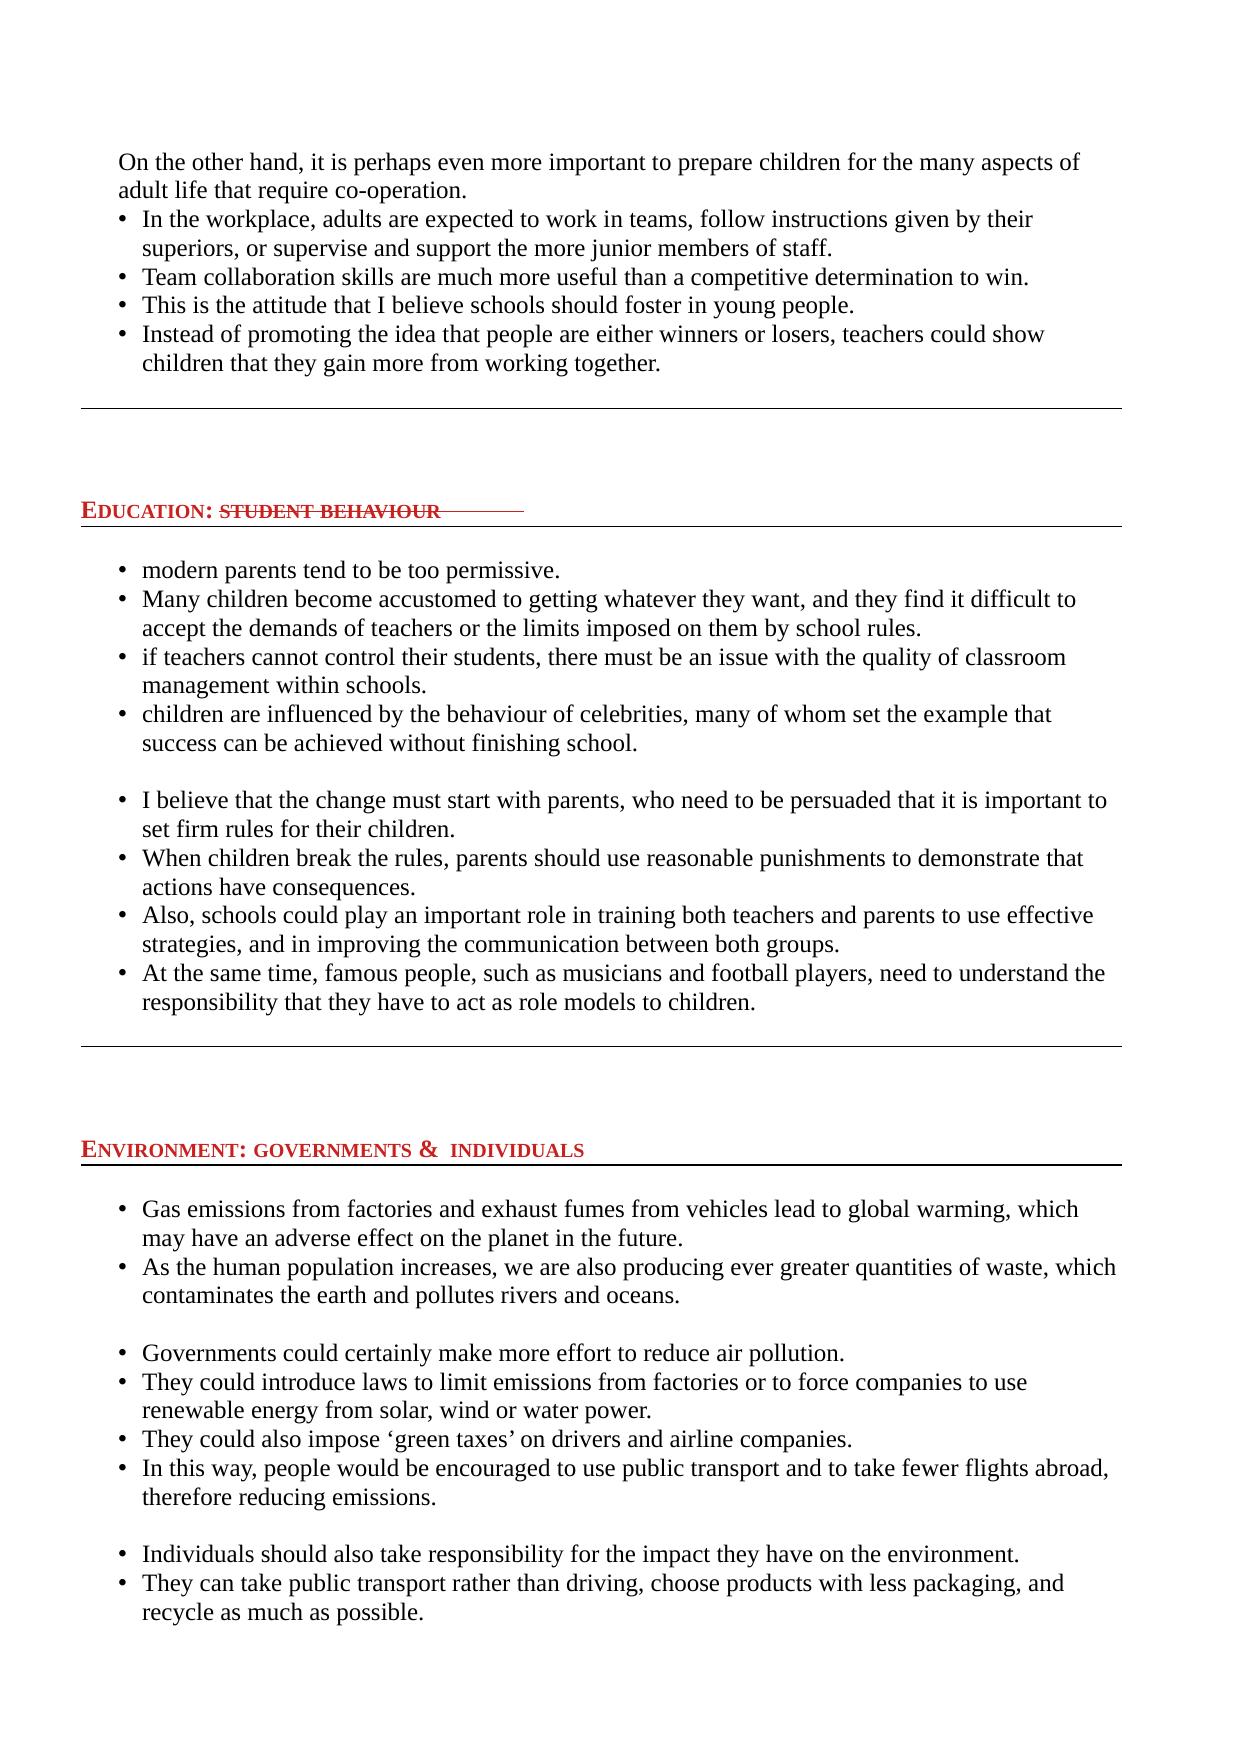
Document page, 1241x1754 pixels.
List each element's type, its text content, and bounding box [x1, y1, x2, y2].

list This is the attitude that I believe schools should foster in young people. [118, 291, 1122, 319]
list They could introduce laws to limit emissions from factories or to force companies to use renewable energy from solar, wind or water power. [118, 1367, 1122, 1424]
list Governments could certainly make more effort to reduce air pollution. [118, 1338, 1122, 1367]
list In this way, people would be encouraged to use public transport and to take fewer flights abroad, therefore reducing emissions. [118, 1453, 1122, 1511]
list They can take public transport rather than driving, choose products with less packaging, and recycle as much as possible. [118, 1568, 1122, 1626]
list Instead of promoting the idea that people are either winners or losers, teachers could show children that they gain more from working together. [118, 319, 1122, 377]
text On the other hand, it is perhaps even more important to prepare children for the many aspects of adult life that require co-operation. [118, 147, 1122, 204]
list Also, schools could play an important role in training both teachers and parents to use effective strategies, and in improving the communication between both groups. [118, 901, 1122, 958]
list children are influenced by the behaviour of celebrities, many of whom set the example that success can be achieved without finishing school. [118, 699, 1122, 757]
list They could also impose ‘green taxes’ on drivers and airline companies. [118, 1424, 1122, 1453]
list Individuals should also take responsibility for the impact they have on the environment. [118, 1539, 1122, 1568]
list In the workplace, adults are expected to work in teams, follow instructions given by their superiors, or supervise and support the more junior members of staff. [118, 204, 1122, 262]
list I believe that the change must start with parents, who need to be persuaded that it is important to set firm rules for their children. [118, 786, 1122, 843]
list if teachers cannot control their students, there must be an issue with the quality of classroom management within schools. [118, 642, 1122, 699]
list Gas emissions from factories and exhaust fumes from vehicles lead to global warming, which may have an adverse effect on the planet in the future. [118, 1194, 1122, 1252]
list Team collaboration skills are much more useful than a competitive determination to win. [118, 262, 1122, 291]
list Many children become accustomed to getting whatever they want, and they find it difficult to accept the demands of teachers or the limits imposed on them by school rules. [118, 584, 1122, 642]
list When children break the rules, parents should use reasonable punishments to demonstrate that actions have consequences. [118, 843, 1122, 901]
list As the human population increases, we are also producing ever greater quantities of waste, which contaminates the earth and pollutes rivers and oceans. [118, 1252, 1122, 1309]
list At the same time, famous people, such as musicians and football players, need to understand the responsibility that they have to act as role models to children. [118, 958, 1122, 1016]
subtitle Environment: governments & individuals [81, 1134, 1122, 1164]
list modern parents tend to be too permissive. [118, 556, 1122, 584]
subtitle Education: student behaviour [81, 495, 1122, 526]
